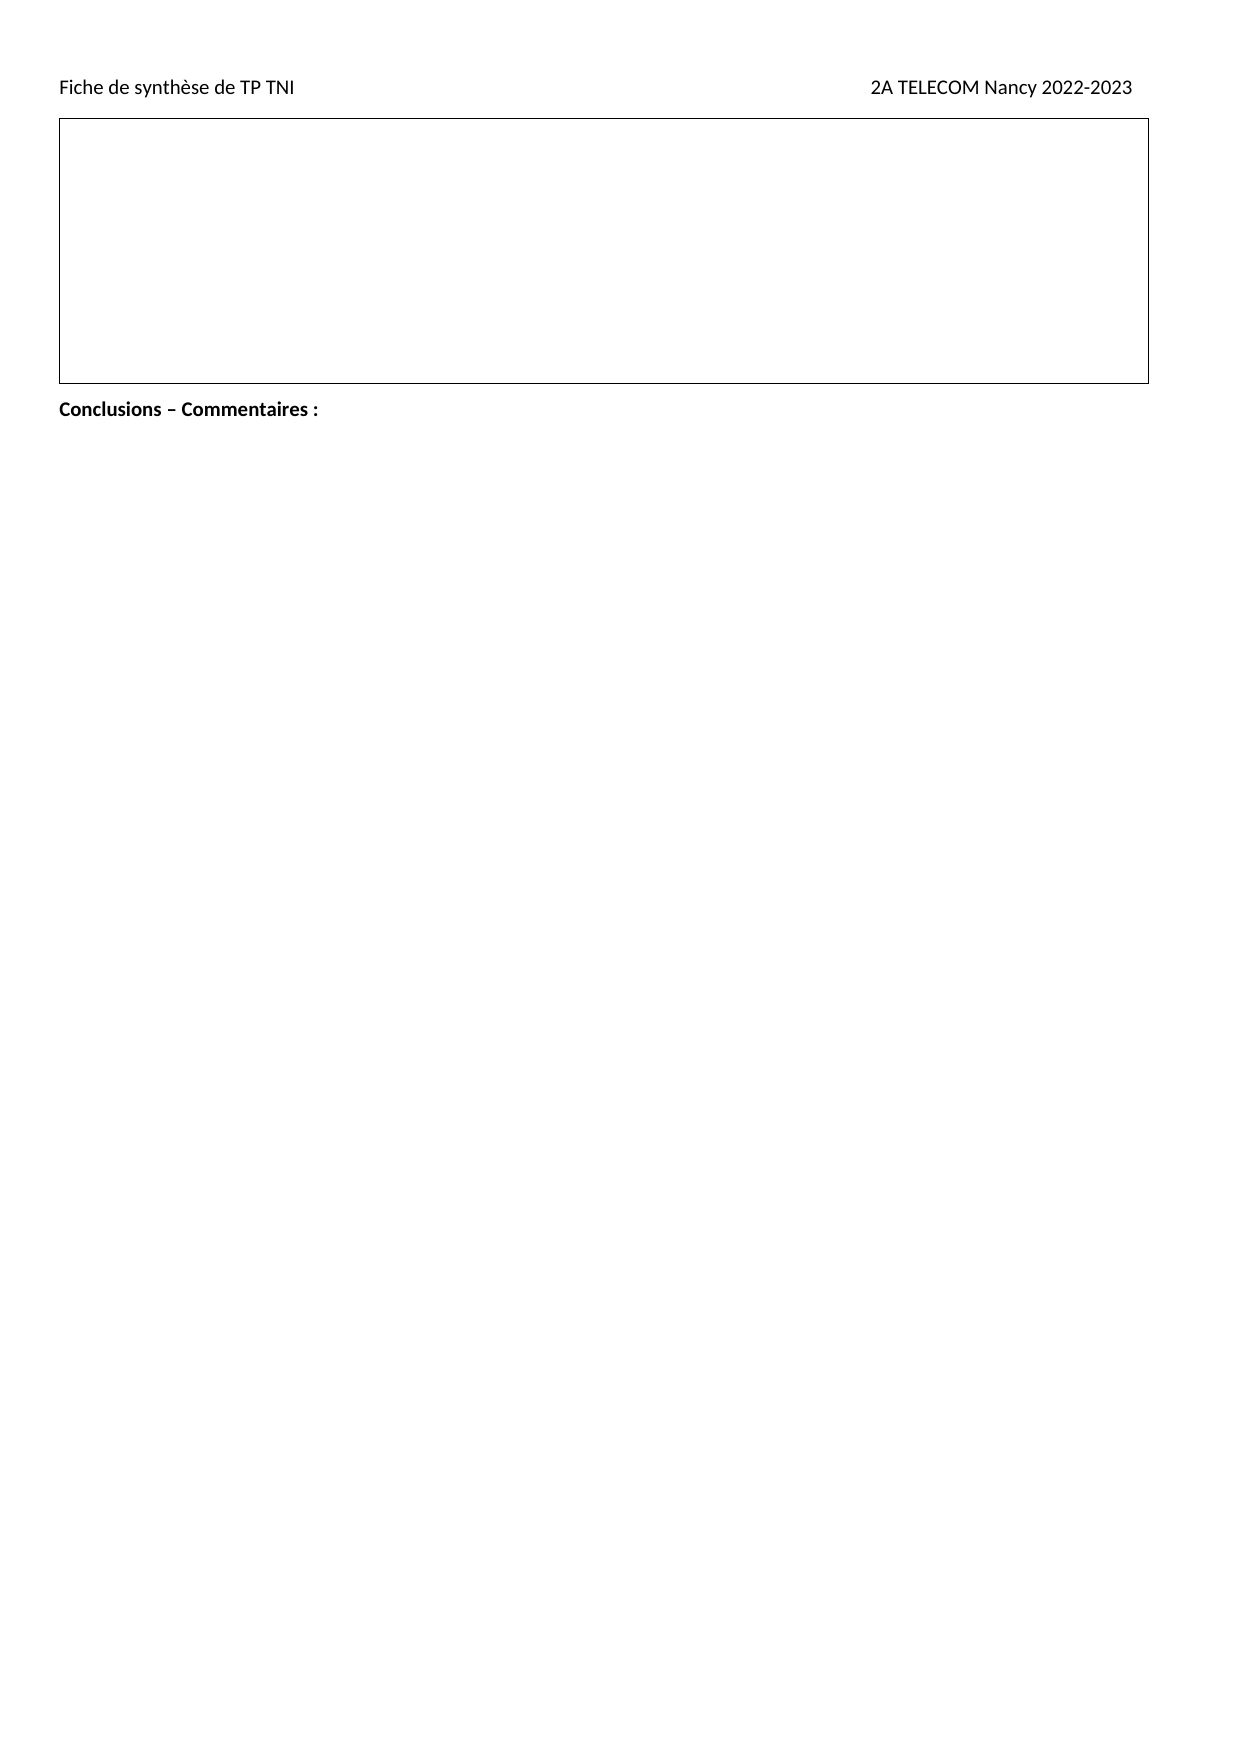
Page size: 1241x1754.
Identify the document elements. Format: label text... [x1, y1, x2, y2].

table_header [60, 119, 1148, 382]
text Conclusions – Commentaires : [59, 396, 1181, 421]
